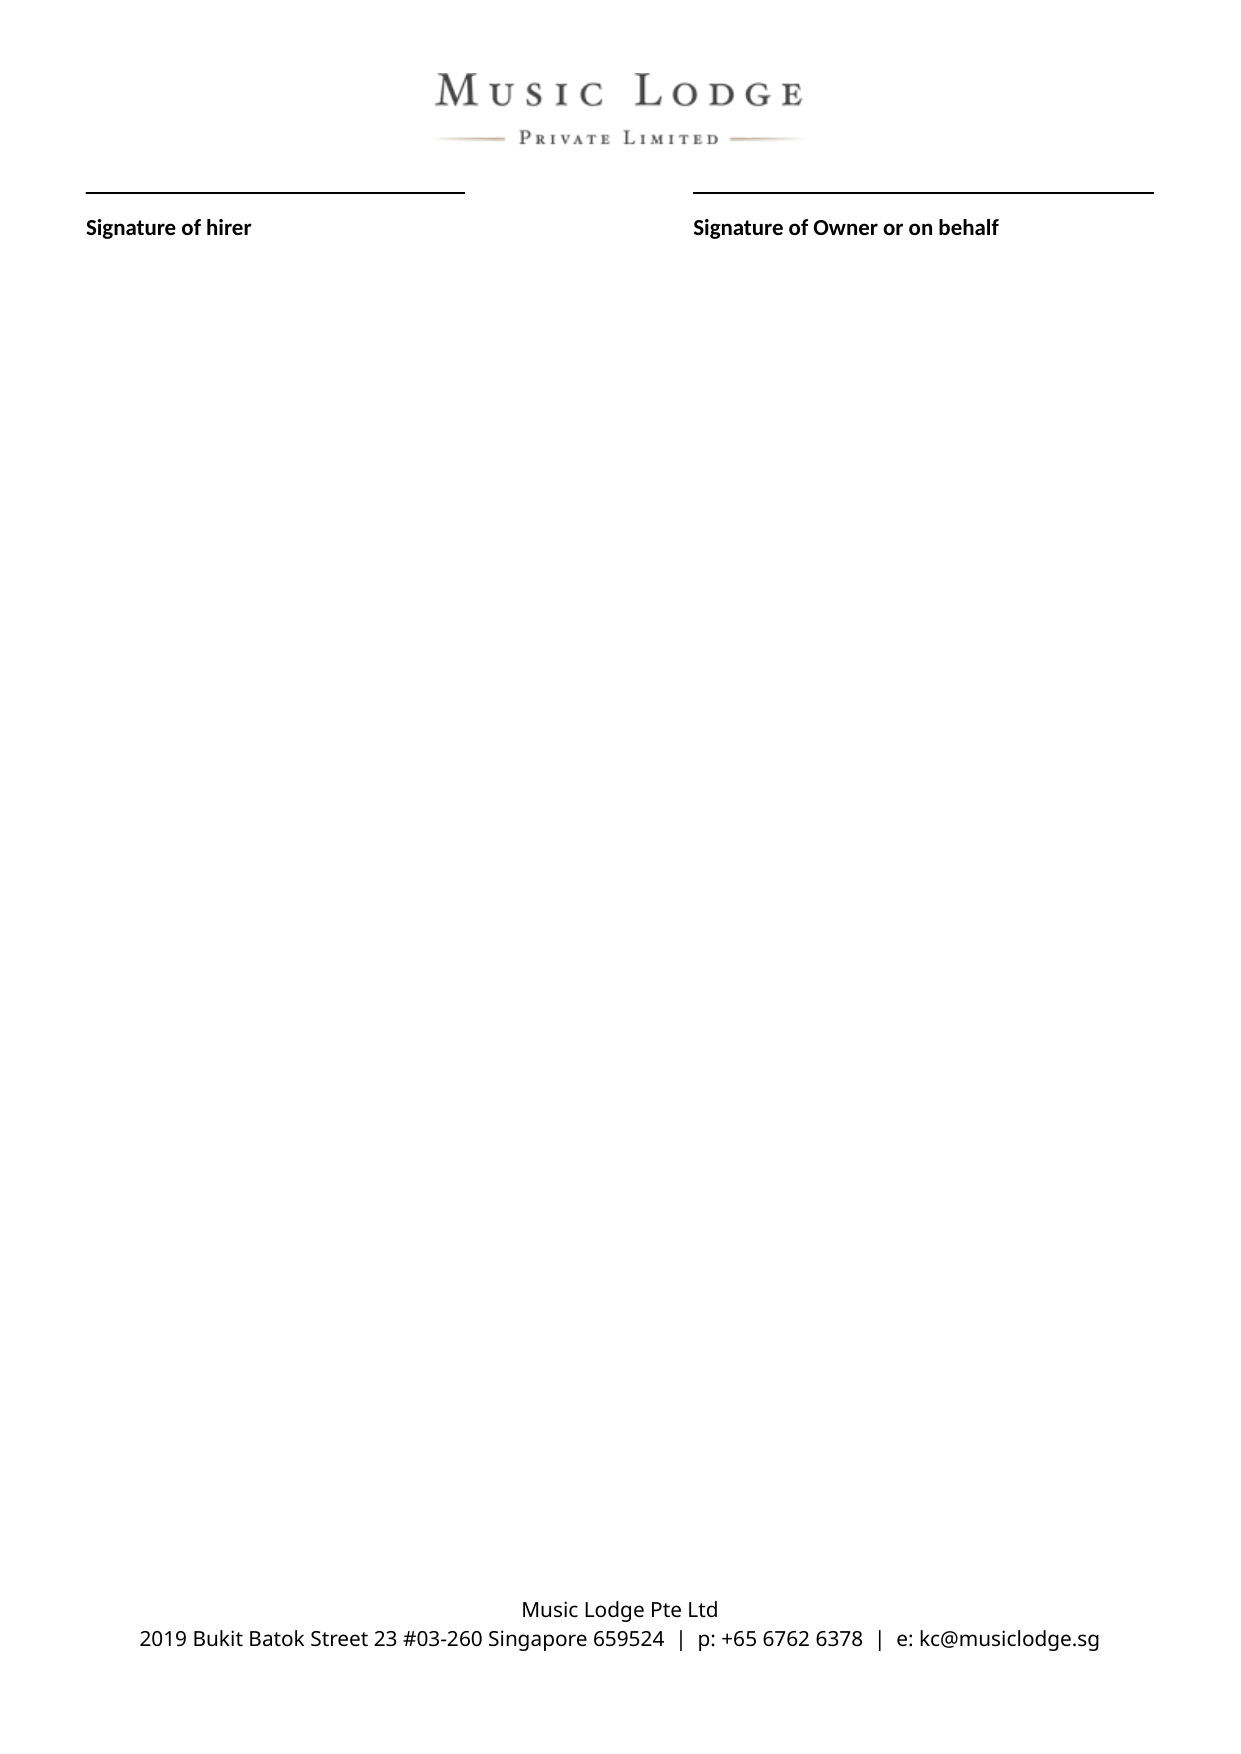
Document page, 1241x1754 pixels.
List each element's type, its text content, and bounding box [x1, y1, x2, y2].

table_header Signature of hirer [80, 150, 471, 264]
picture [431, 73, 809, 146]
table_header [471, 150, 687, 264]
table_header Signature of Owner or on behalf [688, 150, 1160, 264]
